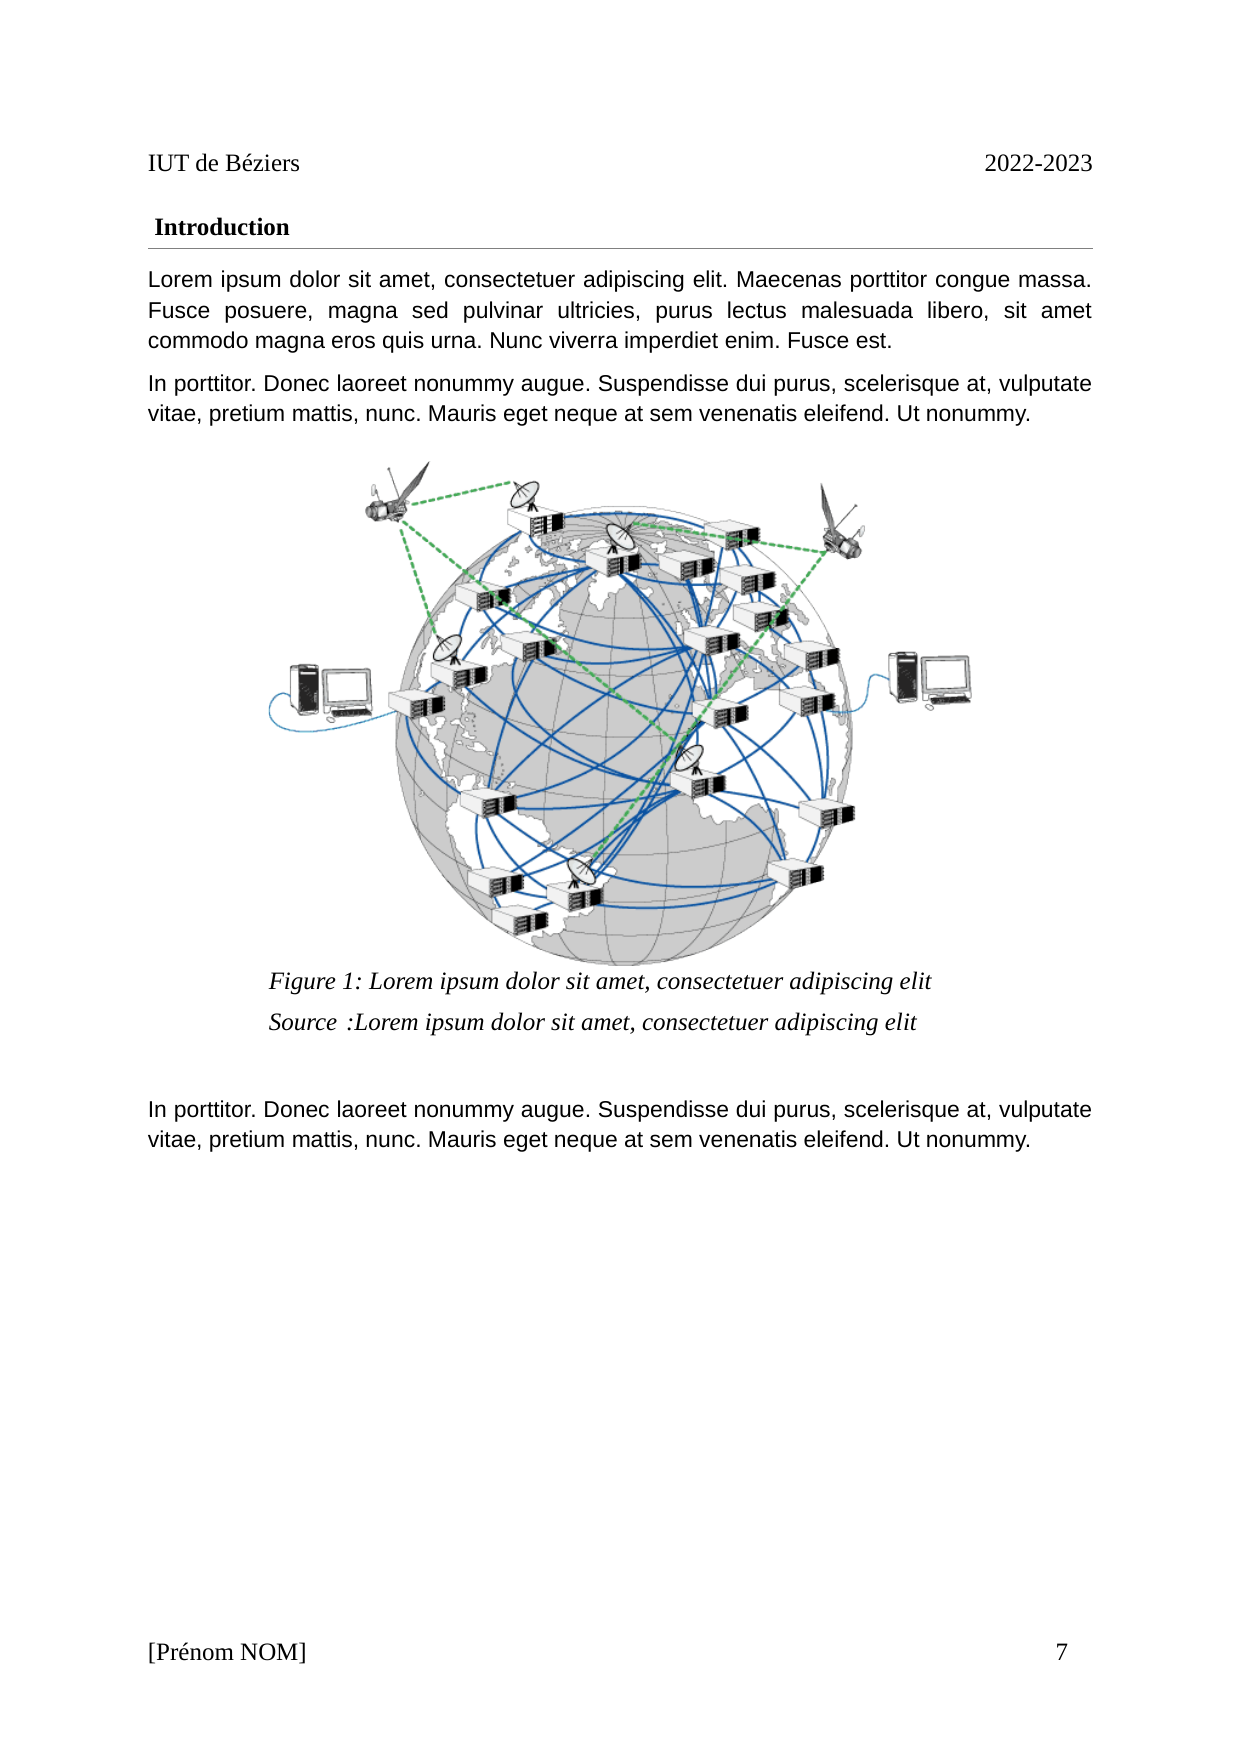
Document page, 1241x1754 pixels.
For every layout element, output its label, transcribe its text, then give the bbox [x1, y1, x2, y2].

picture [268, 461, 972, 966]
text Figure 1: Lorem ipsum dolor sit amet, consectetuer adipiscing elit [268, 966, 972, 995]
text Lorem ipsum dolor sit amet, consectetuer adipiscing elit. Maecenas porttitor congue massa. Fusce posuere, magna sed pulvinar ultricies, purus lectus malesuada libero, sit amet commodo magna eros quis urna. Nunc viverra imperdiet enim. Fusce est. [148, 266, 1093, 353]
text Source :Lorem ipsum dolor sit amet, consectetuer adipiscing elit [268, 1007, 972, 1036]
text In porttitor. Donec laoreet nonummy augue. Suspendisse dui purus, scelerisque at, vulputate vitae, pretium mattis, nunc. Mauris eget neque at sem venenatis eleifend. Ut nonummy. [148, 1096, 1093, 1152]
text In porttitor. Donec laoreet nonummy augue. Suspendisse dui purus, scelerisque at, vulputate vitae, pretium mattis, nunc. Mauris eget neque at sem venenatis eleifend. Ut nonummy. [148, 370, 1093, 427]
subtitle Introduction [148, 206, 1093, 248]
